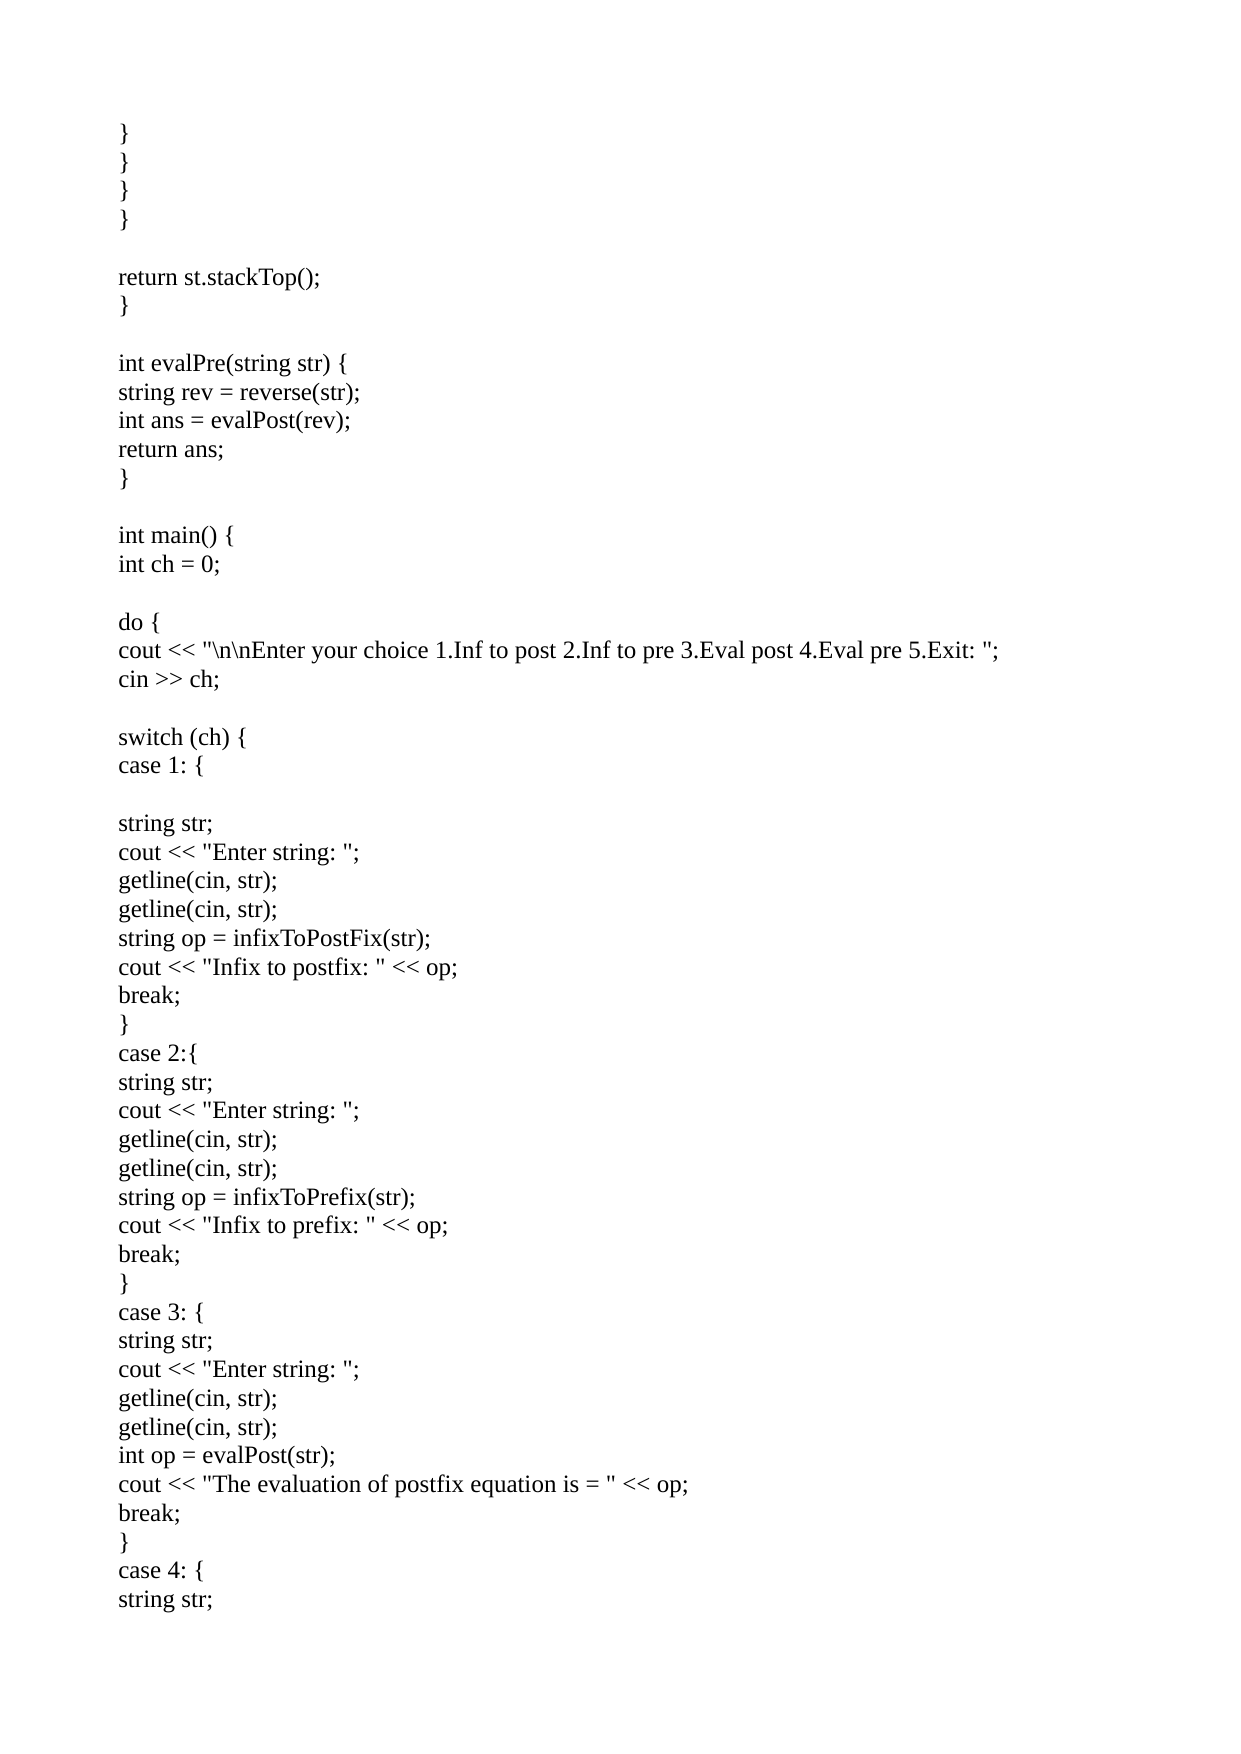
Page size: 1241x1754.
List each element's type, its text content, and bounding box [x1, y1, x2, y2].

text cout << "Infix to postfix: " << op; [118, 952, 1122, 981]
text int ans = evalPost(rev); [118, 406, 1122, 434]
text case 3: { [118, 1297, 1122, 1326]
text break; [118, 981, 1122, 1009]
text return st.stackTop(); [118, 262, 1122, 291]
text getline(cin, str); [118, 1412, 1122, 1441]
text int ch = 0; [118, 549, 1122, 578]
text } [118, 118, 1122, 147]
text } [118, 147, 1122, 176]
text switch (ch) { [118, 722, 1122, 751]
text cout << "Enter string: "; [118, 1096, 1122, 1124]
text case 4: { [118, 1556, 1122, 1584]
text int main() { [118, 521, 1122, 549]
text case 1: { [118, 751, 1122, 779]
text } [118, 1268, 1122, 1297]
text getline(cin, str); [118, 1124, 1122, 1153]
text string str; [118, 808, 1122, 837]
text } [118, 463, 1122, 492]
text getline(cin, str); [118, 866, 1122, 894]
text do { [118, 607, 1122, 636]
text case 2:{ [118, 1038, 1122, 1067]
text cin >> ch; [118, 664, 1122, 693]
text cout << "Infix to prefix: " << op; [118, 1211, 1122, 1239]
text } [118, 1527, 1122, 1556]
text string rev = reverse(str); [118, 377, 1122, 406]
text getline(cin, str); [118, 894, 1122, 923]
text string str; [118, 1326, 1122, 1354]
text string str; [118, 1584, 1122, 1613]
text break; [118, 1239, 1122, 1268]
text string str; [118, 1067, 1122, 1096]
text return ans; [118, 434, 1122, 463]
text } [118, 204, 1122, 233]
text int evalPre(string str) { [118, 348, 1122, 377]
text cout << "Enter string: "; [118, 837, 1122, 866]
text int op = evalPost(str); [118, 1441, 1122, 1469]
text cout << "\n\nEnter your choice 1.Inf to post 2.Inf to pre 3.Eval post 4.Eval pre 5.Exit: "; [118, 636, 1122, 664]
text cout << "The evaluation of postfix equation is = " << op; [118, 1469, 1122, 1498]
text string op = infixToPrefix(str); [118, 1182, 1122, 1211]
text getline(cin, str); [118, 1153, 1122, 1182]
text cout << "Enter string: "; [118, 1354, 1122, 1383]
text } [118, 1009, 1122, 1038]
text string op = infixToPostFix(str); [118, 923, 1122, 952]
text } [118, 176, 1122, 204]
text break; [118, 1498, 1122, 1527]
text } [118, 291, 1122, 319]
text getline(cin, str); [118, 1383, 1122, 1412]
